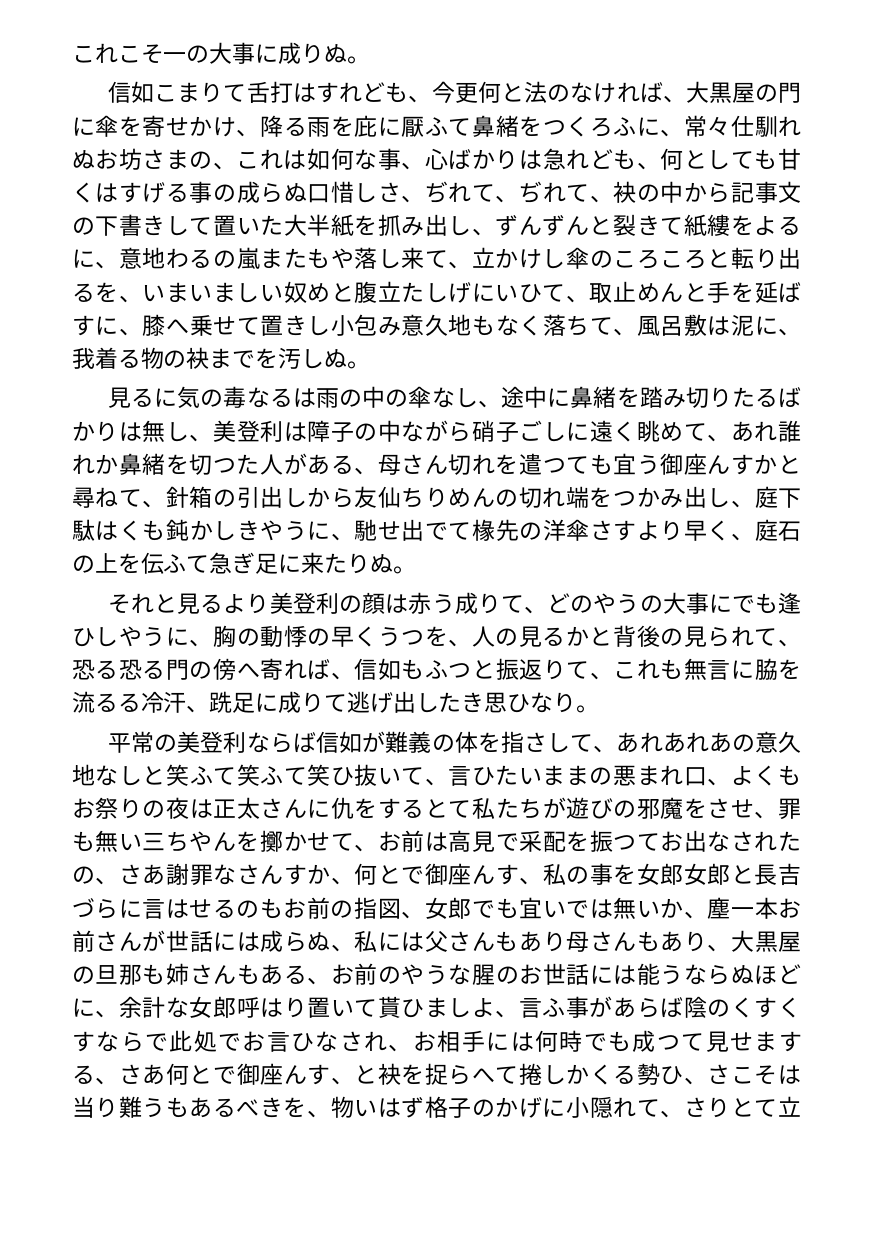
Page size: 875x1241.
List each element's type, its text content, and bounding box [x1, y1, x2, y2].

text 信如こまりて舌打はすれども、今更何と法のなければ、大黒屋の門に傘を寄せかけ、降る雨を庇に厭ふて鼻緒をつくろふに、常々仕馴れぬお坊さまの、これは如何な事、心ばかりは急れども、何としても甘くはすげる事の成らぬ口惜しさ、ぢれて、ぢれて、袂の中から記事文の下書きして置いた大半紙を抓み出し、ずんずんと裂きて紙縷をよるに、意地わるの嵐またもや落し来て、立かけし傘のころころと転り出るを、いまいましい奴めと腹立たしげにいひて、取止めんと手を延ばすに、膝へ乗せて置きし小包み意久地もなく落ちて、風呂敷は泥に、我着る物の袂までを汚しぬ。 [72, 75, 802, 374]
text 平常の美登利ならば信如が難義の体を指さして、あれあれあの意久地なしと笑ふて笑ふて笑ひ抜いて、言ひたいままの悪まれ口、よくもお祭りの夜は正太さんに仇をするとて私たちが遊びの邪魔をさせ、罪も無い三ちやんを擲かせて、お前は高見で采配を振つてお出なされたの、さあ謝罪なさんすか、何とで御座んす、私の事を女郎女郎と長吉づらに言はせるのもお前の指図、女郎でも宜いでは無いか、塵一本お前さんが世話には成らぬ、私には父さんもあり母さんもあり、大黒屋の旦那も姉さんもある、お前のやうな腥のお世話には能うならぬほどに、余計な女郎呼はり置いて貰ひましよ、言ふ事があらば陰のくすくすならで此処でお言ひなされ、お相手には何時でも成つて見せまする、さあ何とで御座んす、と袂を捉らへて捲しかくる勢ひ、さこそは当り難うもあるべきを、物いはず格子のかげに小隠れて、さりとて立 [72, 724, 802, 1123]
text 見るに気の毒なるは雨の中の傘なし、途中に鼻緒を踏み切りたるばかりは無し、美登利は障子の中ながら硝子ごしに遠く眺めて、あれ誰れか鼻緒を切つた人がある、母さん切れを遣つても宜う御座んすかと尋ねて、針箱の引出しから友仙ちりめんの切れ端をつかみ出し、庭下駄はくも鈍かしきやうに、馳せ出でて椽先の洋傘さすより早く、庭石の上を伝ふて急ぎ足に来たりぬ。 [72, 380, 802, 579]
text これこそ一の大事に成りぬ。 [72, 36, 802, 69]
text それと見るより美登利の顔は赤う成りて、どのやうの大事にでも逢ひしやうに、胸の動悸の早くうつを、人の見るかと背後の見られて、恐る恐る門の傍へ寄れば、信如もふつと振返りて、これも無言に脇を流るる冷汗、跣足に成りて逃げ出したき思ひなり。 [72, 586, 802, 718]
